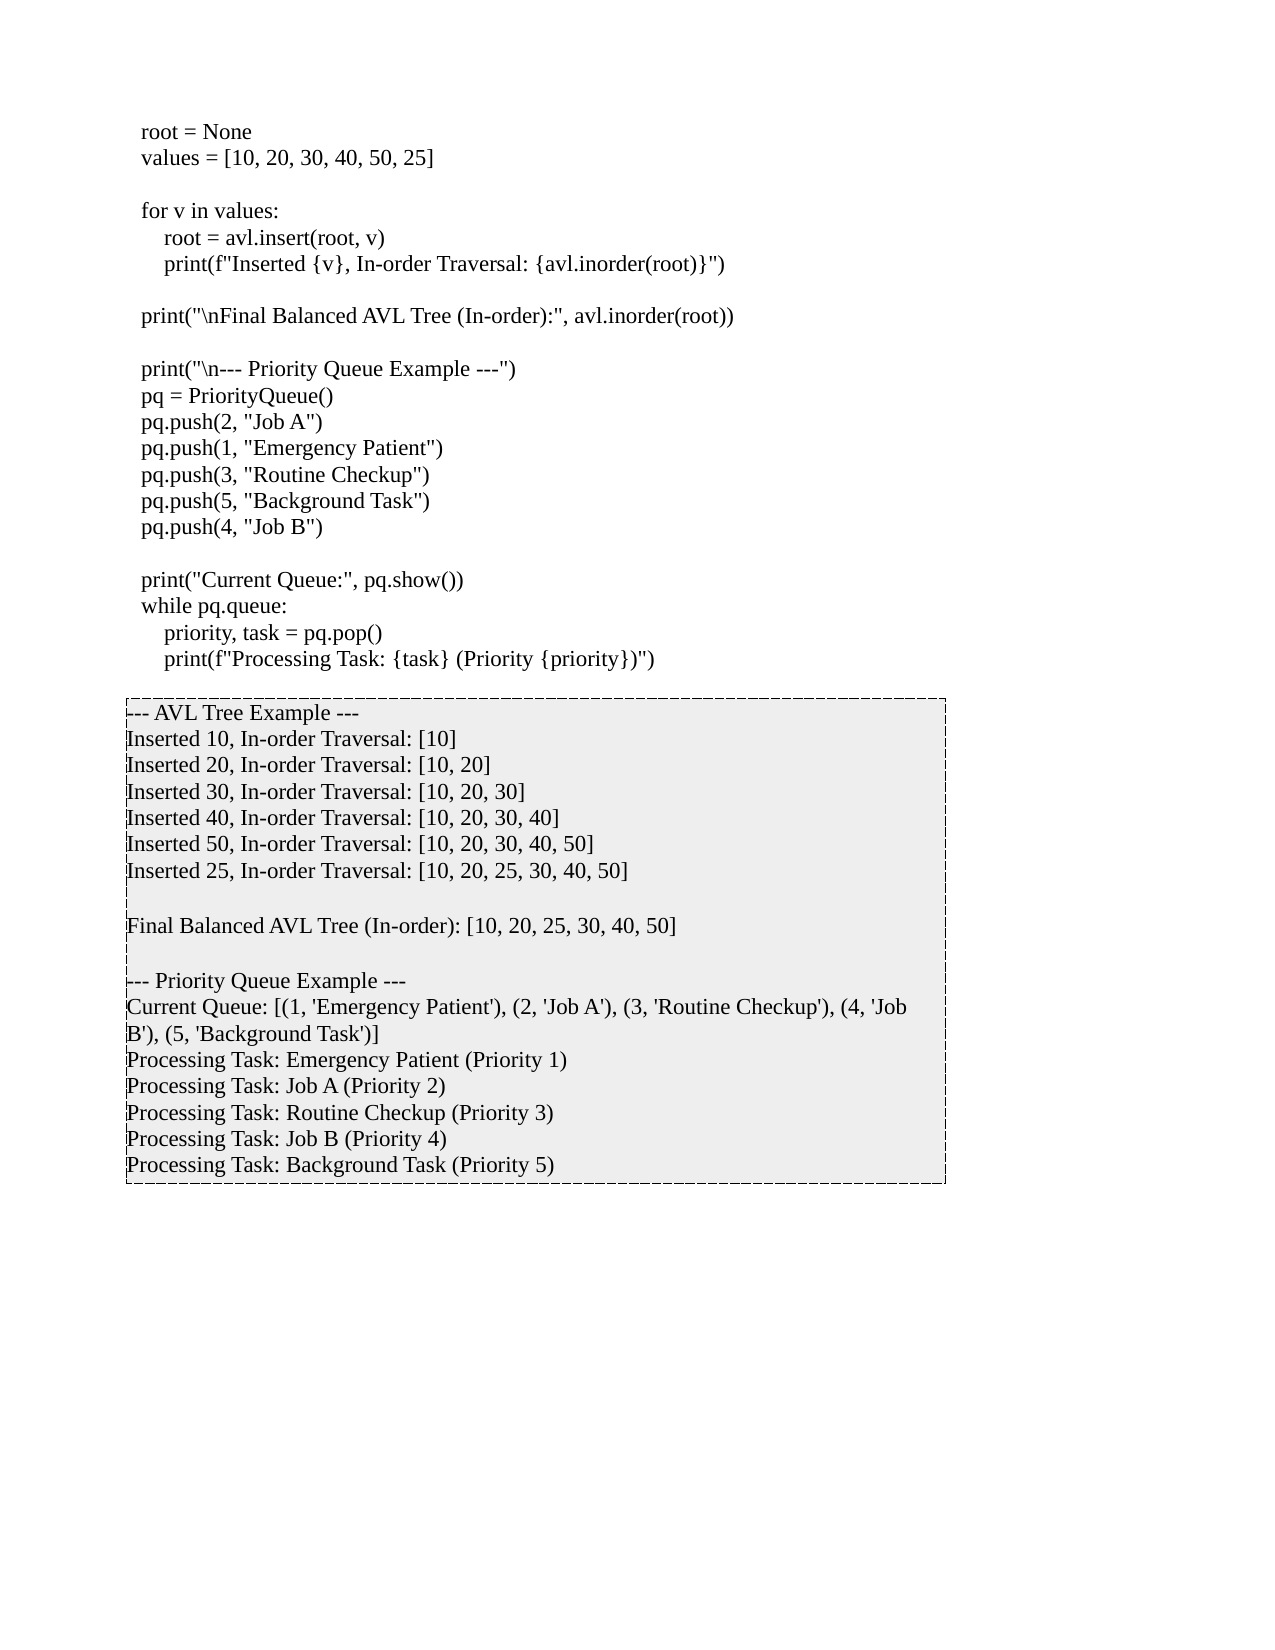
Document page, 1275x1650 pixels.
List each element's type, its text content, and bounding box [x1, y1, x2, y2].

text for v in values: [118, 197, 1157, 223]
text pq.push(2, "Job A") [118, 408, 1157, 434]
text while pq.queue: [118, 592, 1157, 619]
text pq.push(3, "Routine Checkup") [118, 461, 1157, 487]
text print("\n--- Priority Queue Example ---") [118, 355, 1157, 382]
text pq.push(1, "Emergency Patient") [118, 434, 1157, 461]
text pq = PriorityQueue() [118, 382, 1157, 408]
text root = None [118, 118, 1157, 144]
text values = [10, 20, 30, 40, 50, 25] [118, 144, 1157, 171]
text print(f"Processing Task: {task} (Priority {priority})") [118, 645, 1157, 672]
text pq.push(4, "Job B") [118, 513, 1157, 540]
text priority, task = pq.pop() [118, 619, 1157, 645]
text pq.push(5, "Background Task") [118, 487, 1157, 513]
text root = avl.insert(root, v) [118, 223, 1157, 250]
text print(f"Inserted {v}, In-order Traversal: {avl.inorder(root)}") [118, 250, 1157, 276]
text print("Current Queue:", pq.show()) [118, 566, 1157, 592]
text print("\nFinal Balanced AVL Tree (In-order):", avl.inorder(root)) [118, 303, 1157, 329]
